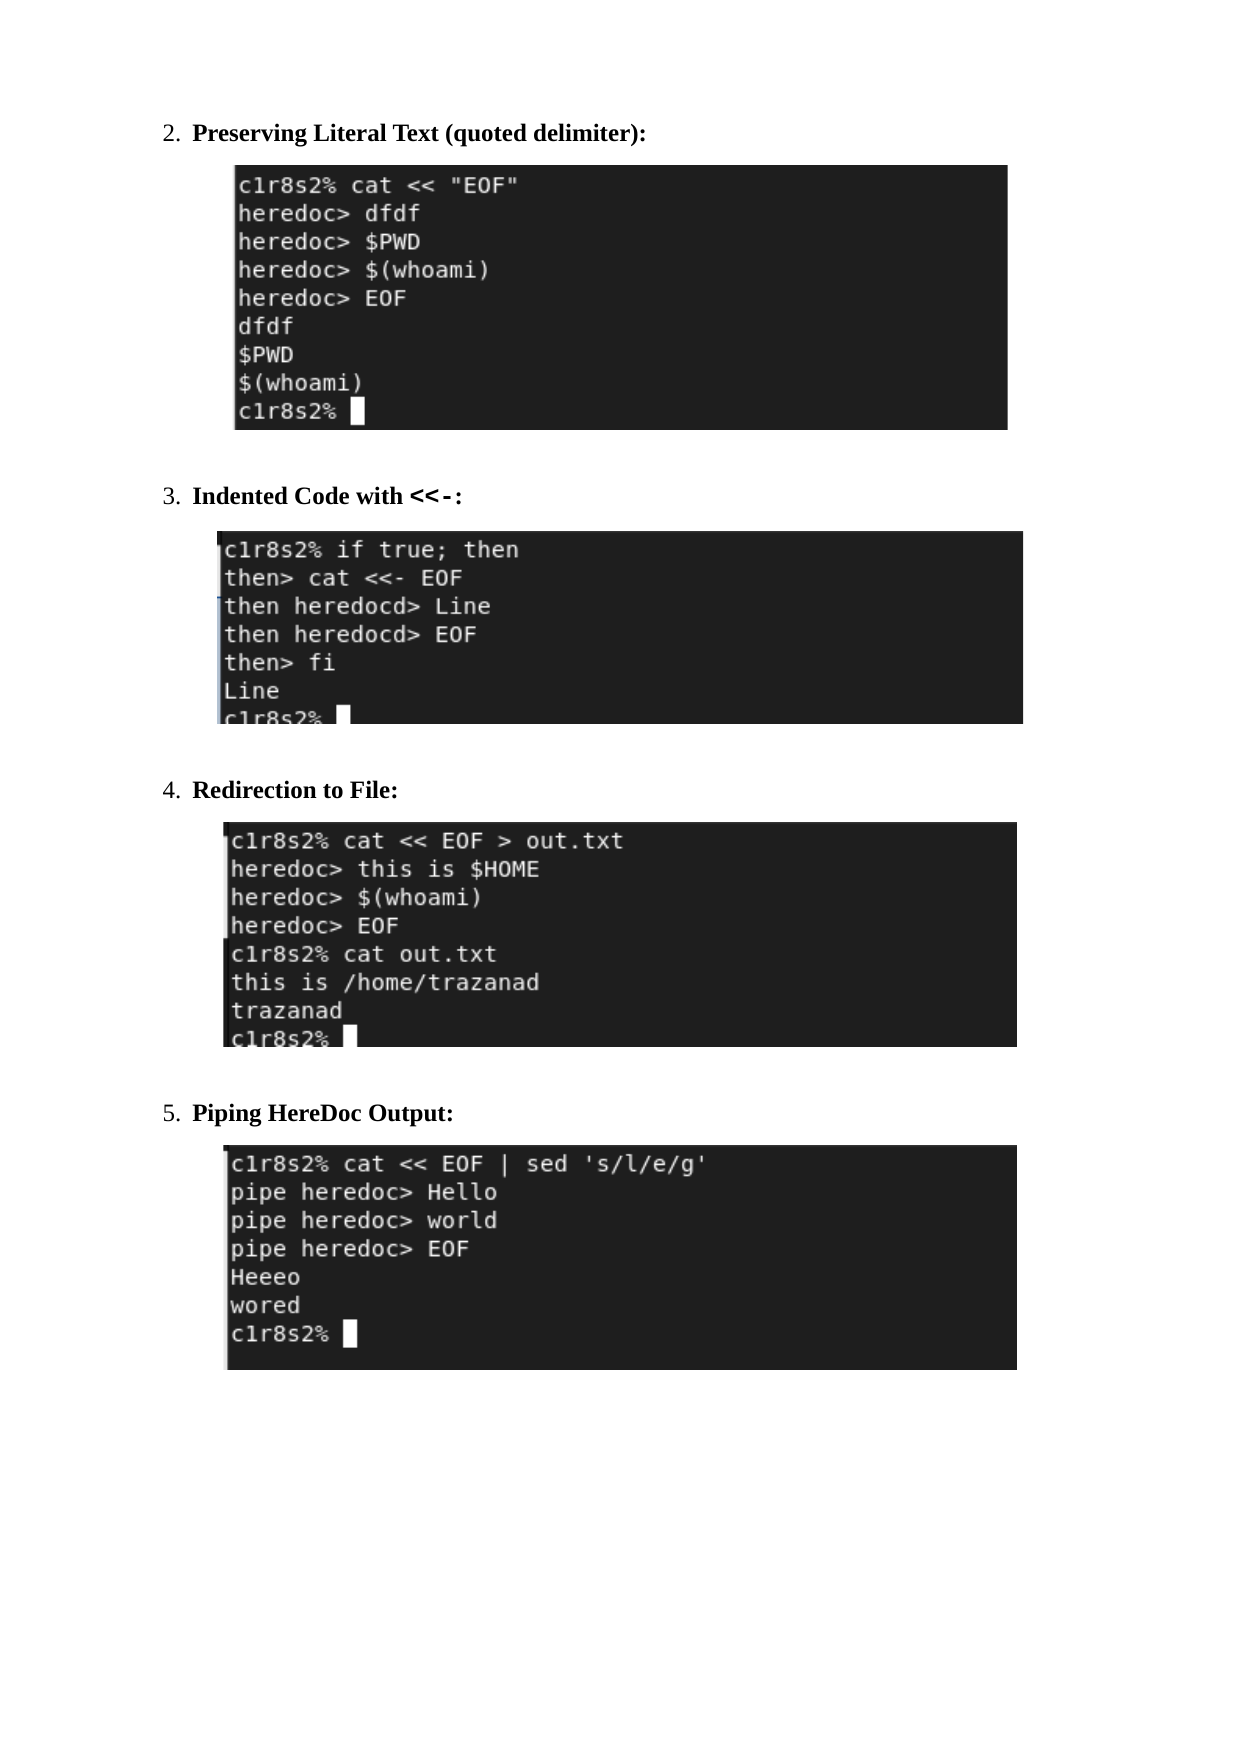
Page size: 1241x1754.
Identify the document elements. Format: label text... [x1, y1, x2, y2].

picture [217, 531, 1024, 724]
picture [232, 165, 1008, 430]
list Redirection to File: [162, 775, 1122, 804]
list Indented Code with <<-: [162, 481, 1122, 512]
list Piping HereDoc Output: [162, 1098, 1122, 1127]
picture [223, 822, 1017, 1047]
picture [223, 1145, 1017, 1370]
list Preserving Literal Text (quoted delimiter): [162, 118, 1122, 147]
